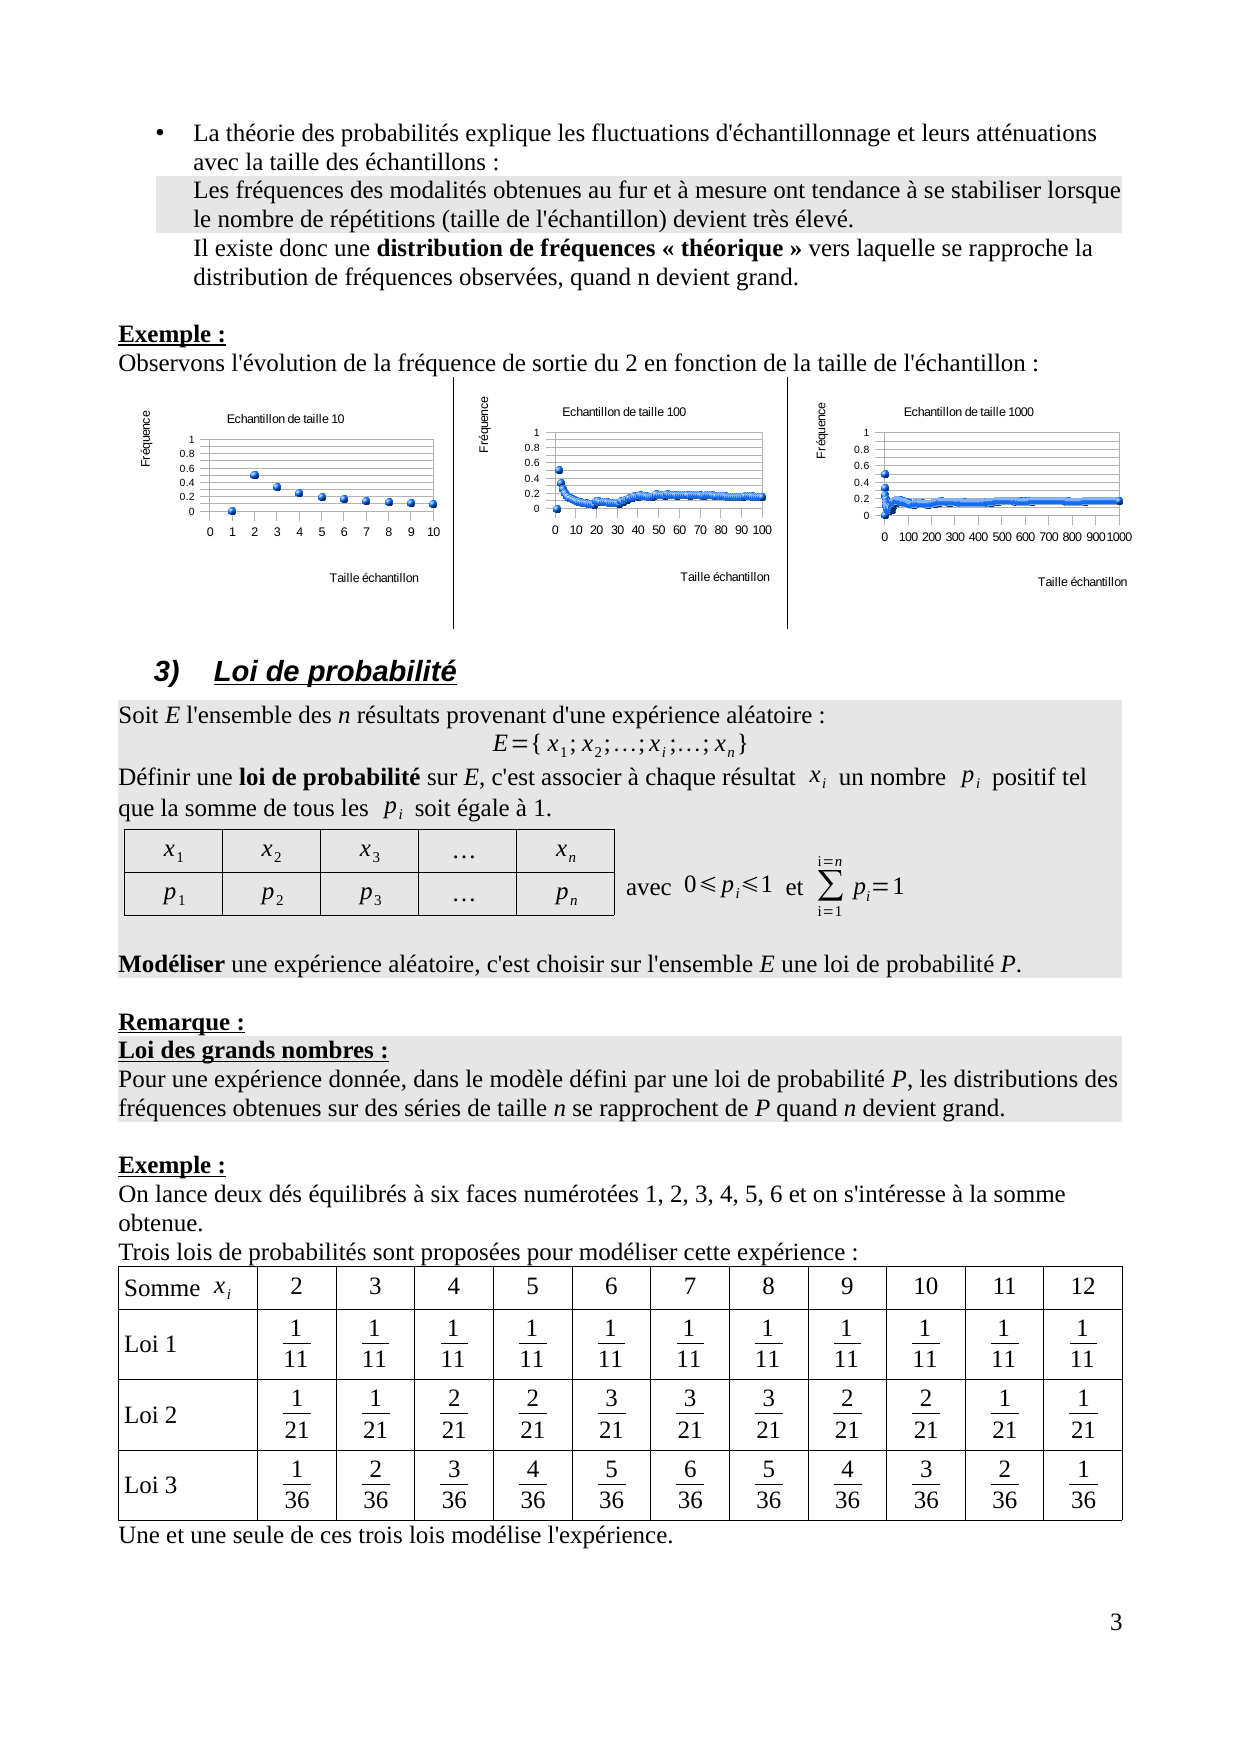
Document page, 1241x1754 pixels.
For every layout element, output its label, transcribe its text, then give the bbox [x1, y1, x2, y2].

text Exemple : [118, 1151, 1122, 1179]
text Observons l'évolution de la fréquence de sortie du 2 en fonction de la taille de l'échantillon : [118, 348, 1122, 377]
text On lance deux dés équilibrés à six faces numérotées 1, 2, 3, 4, 5, 6 et on s'intéresse à la somme obtenue. [118, 1179, 1122, 1237]
table_cell [1044, 1451, 1122, 1520]
table_header 12 [1044, 1267, 1122, 1308]
table_cell [887, 1451, 965, 1520]
list Les fréquences des modalités obtenues au fur et à mesure ont tendance à se stabiliser lorsque le nombre de répétitions (taille de l'échantillon) devient très élevé. [156, 176, 1122, 233]
table_cell [730, 1310, 808, 1379]
table_cell [494, 1310, 572, 1379]
text Pour une expérience donnée, dans le modèle défini par une loi de probabilité P, les distributions des fréquences obtenues sur des séries de taille n se rapprochent de P quand n devient grand. [118, 1064, 1122, 1122]
table_cell [573, 1451, 650, 1520]
table_cell [258, 1451, 336, 1520]
table_cell [966, 1451, 1043, 1520]
table_header [788, 377, 1122, 629]
table_header 11 [966, 1267, 1043, 1308]
table_cell [337, 1451, 414, 1520]
text Loi des grands nombres : [118, 1036, 1122, 1064]
table_header Somme [119, 1267, 257, 1308]
table_cell [321, 873, 418, 915]
table_cell [573, 1310, 650, 1379]
table_header 5 [494, 1267, 572, 1308]
table_header 4 [415, 1267, 493, 1308]
table_cell [651, 1310, 729, 1379]
table_header [125, 830, 222, 872]
table_cell [125, 873, 222, 915]
table_cell Loi 3 [119, 1451, 257, 1520]
text Soit E l'ensemble des n résultats provenant d'une expérience aléatoire : [118, 700, 1122, 729]
table_cell [887, 1380, 965, 1449]
table_cell [415, 1380, 493, 1449]
table_cell [223, 873, 320, 915]
table_cell … [419, 873, 516, 915]
table_cell [887, 1310, 965, 1379]
table_cell [258, 1310, 336, 1379]
table_header avec et [620, 823, 1122, 949]
list La théorie des probabilités explique les fluctuations d'échantillonnage et leurs atténuations avec la taille des échantillons : [156, 118, 1122, 176]
table_cell [730, 1451, 808, 1520]
table_cell Loi 1 [119, 1310, 257, 1379]
text Définir une loi de probabilité sur E, c'est associer à chaque résultat un nombre positif tel que la somme de tous les soit égale à 1. [118, 761, 1122, 823]
table_cell [809, 1451, 886, 1520]
table_cell [966, 1380, 1043, 1449]
table_header [223, 830, 320, 872]
table_cell [730, 1380, 808, 1449]
table_header 3 [337, 1267, 414, 1308]
table_cell [415, 1451, 493, 1520]
table_header [321, 830, 418, 872]
table_cell [517, 873, 614, 915]
table_header … [419, 830, 516, 872]
table_cell [494, 1380, 572, 1449]
table_cell [651, 1451, 729, 1520]
table_cell [494, 1451, 572, 1520]
table_header [118, 377, 453, 629]
table_header 6 [573, 1267, 650, 1308]
table_cell [337, 1380, 414, 1449]
table_cell [337, 1310, 414, 1379]
text Trois lois de probabilités sont proposées pour modéliser cette expérience : [118, 1237, 1122, 1266]
table_header 10 [887, 1267, 965, 1308]
table_cell [1044, 1310, 1122, 1379]
list Il existe donc une distribution de fréquences « théorique » vers laquelle se rapproche la distribution de fréquences observées, quand n devient grand. [156, 233, 1122, 291]
table_cell [809, 1380, 886, 1449]
text Une et une seule de ces trois lois modélise l'expérience. [118, 1521, 1122, 1549]
table_cell [809, 1310, 886, 1379]
table_header [118, 823, 620, 949]
table_header 2 [258, 1267, 336, 1308]
table_cell [258, 1380, 336, 1449]
table_cell [966, 1310, 1043, 1379]
table_header 7 [651, 1267, 729, 1308]
text Remarque : [118, 1007, 1122, 1036]
table_cell [651, 1380, 729, 1449]
table_header 9 [809, 1267, 886, 1308]
table_cell [573, 1380, 650, 1449]
table_cell [415, 1310, 493, 1379]
table_cell Loi 2 [119, 1380, 257, 1449]
subtitle Loi de probabilité [153, 654, 1122, 688]
table_header 8 [730, 1267, 808, 1308]
table_cell [1044, 1380, 1122, 1449]
table_header [517, 830, 614, 872]
table_header [454, 377, 787, 629]
text Modéliser une expérience aléatoire, c'est choisir sur l'ensemble E une loi de probabilité P. [118, 949, 1122, 978]
text Exemple : [118, 319, 1122, 348]
